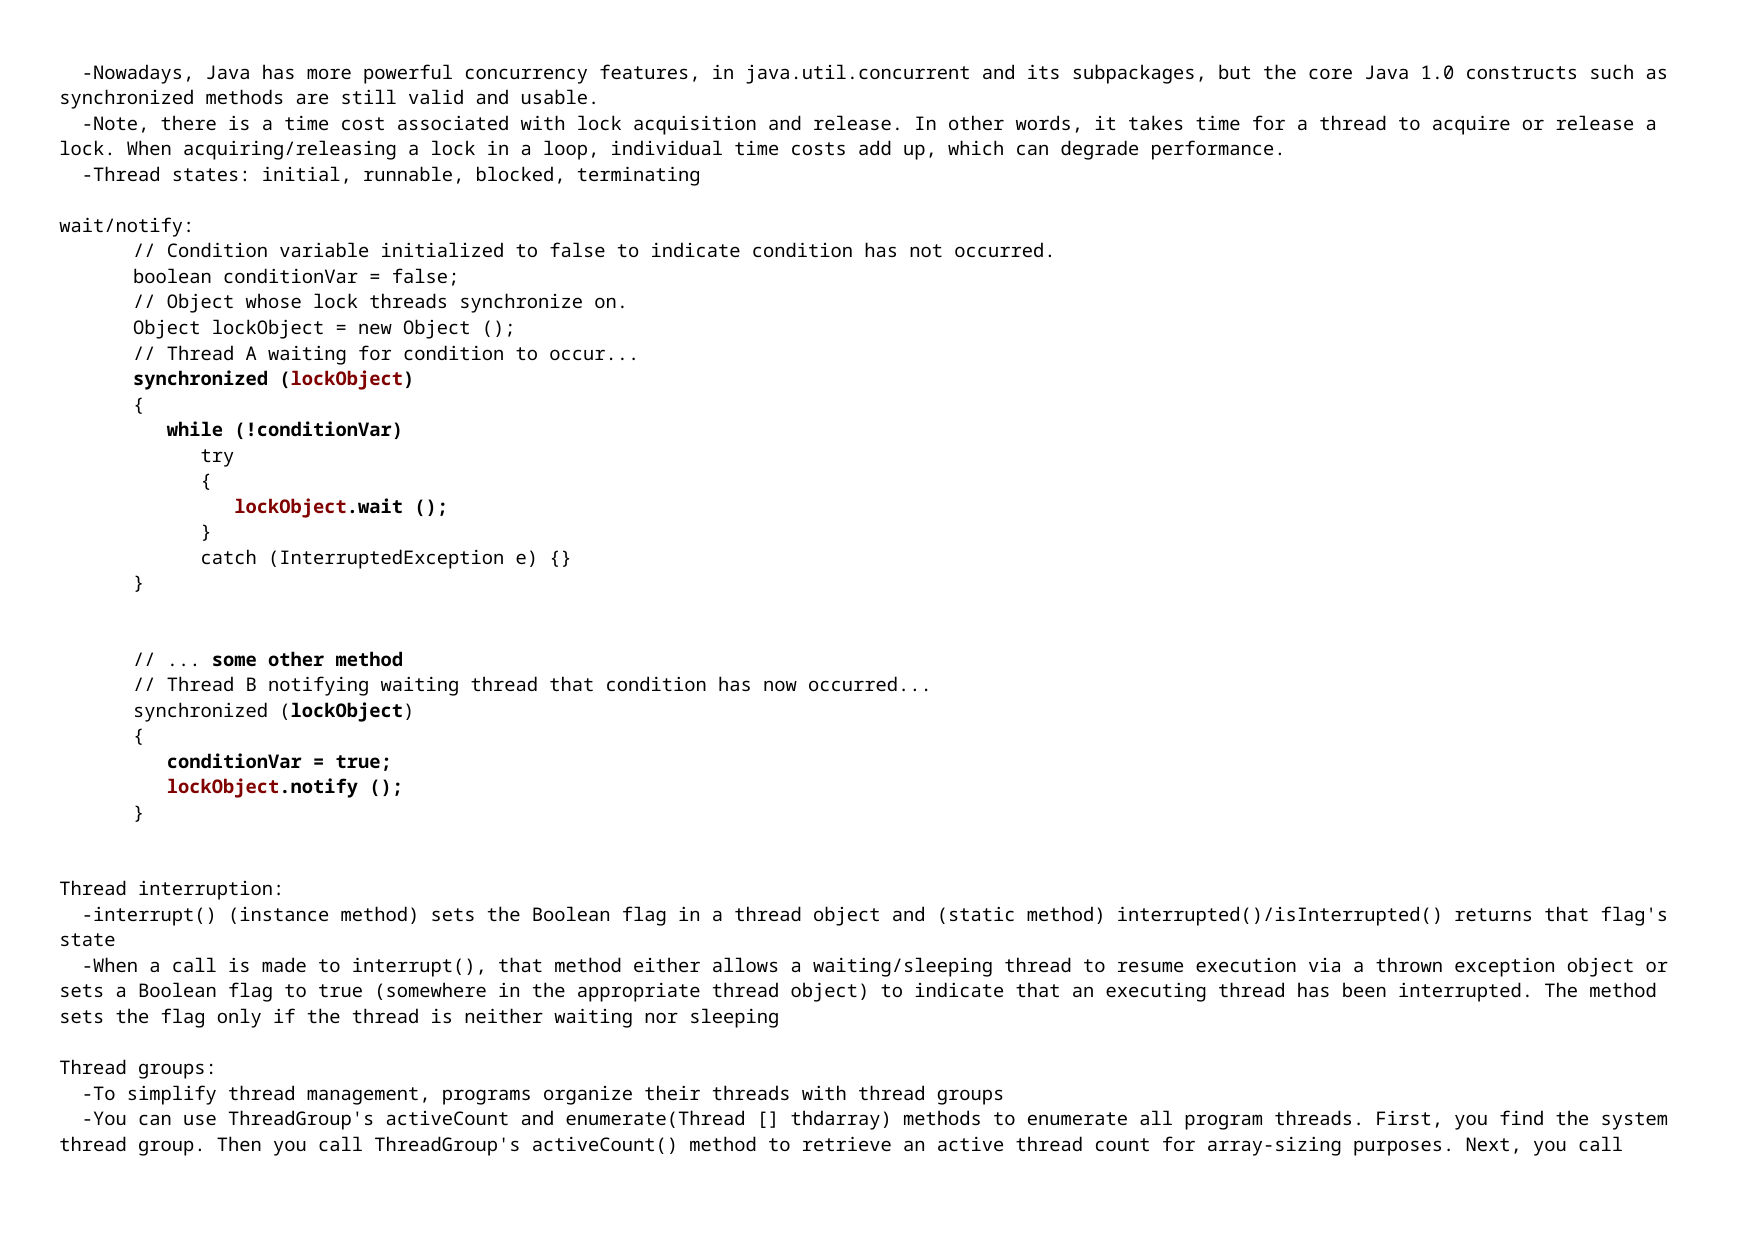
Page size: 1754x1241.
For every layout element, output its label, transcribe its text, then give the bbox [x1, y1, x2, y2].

text conditionVar = true; [133, 748, 1695, 774]
text Thread interruption: [59, 876, 1695, 901]
text try [133, 442, 1695, 467]
text } [133, 799, 1695, 825]
text lockObject.wait (); [133, 493, 1695, 518]
text { [133, 391, 1695, 416]
text // Thread B notifying waiting thread that condition has now occurred... [133, 672, 1695, 697]
text // Thread A waiting for condition to occur... [133, 340, 1695, 365]
text synchronized (lockObject) [133, 697, 1695, 723]
text } [133, 518, 1695, 544]
text catch (InterruptedException e) {} [133, 544, 1695, 569]
text { [133, 467, 1695, 493]
text Thread groups: [59, 1054, 1695, 1080]
text -interrupt() (instance method) sets the Boolean flag in a thread object and (static method) interrupted()/isInterrupted() returns that flag's state [59, 901, 1695, 952]
text Object lockObject = new Object (); [133, 314, 1695, 340]
text wait/notify: [59, 212, 1695, 238]
text -When a call is made to interrupt(), that method either allows a waiting/sleeping thread to resume execution via a thrown exception object or sets a Boolean flag to true (somewhere in the appropriate thread object) to indicate that an executing thread has been interrupted. The method sets the flag only if the thread is neither waiting nor sleeping [59, 952, 1695, 1029]
text while (!conditionVar) [133, 416, 1695, 442]
text -You can use ThreadGroup's activeCount and enumerate(Thread [] thdarray) methods to enumerate all program threads. First, you find the system thread group. Then you call ThreadGroup's activeCount() method to retrieve an active thread count for array-sizing purposes. Next, you call [59, 1105, 1695, 1156]
text -Thread states: initial, runnable, blocked, terminating [59, 161, 1695, 187]
text } [133, 569, 1695, 595]
text synchronized (lockObject) [133, 365, 1695, 391]
text // Condition variable initialized to false to indicate condition has not occurred. [133, 238, 1695, 263]
text lockObject.notify (); [133, 774, 1695, 799]
text -Nowadays, Java has more powerful concurrency features, in java.util.concurrent and its subpackages, but the core Java 1.0 constructs such as synchronized methods are still valid and usable. [59, 59, 1695, 110]
text // ... some other method [133, 646, 1695, 672]
text // Object whose lock threads synchronize on. [133, 289, 1695, 314]
text -To simplify thread management, programs organize their threads with thread groups [59, 1080, 1695, 1105]
text { [133, 723, 1695, 748]
text -Note, there is a time cost associated with lock acquisition and release. In other words, it takes time for a thread to acquire or release a lock. When acquiring/releasing a lock in a loop, individual time costs add up, which can degrade performance. [59, 110, 1695, 161]
text boolean conditionVar = false; [133, 263, 1695, 289]
